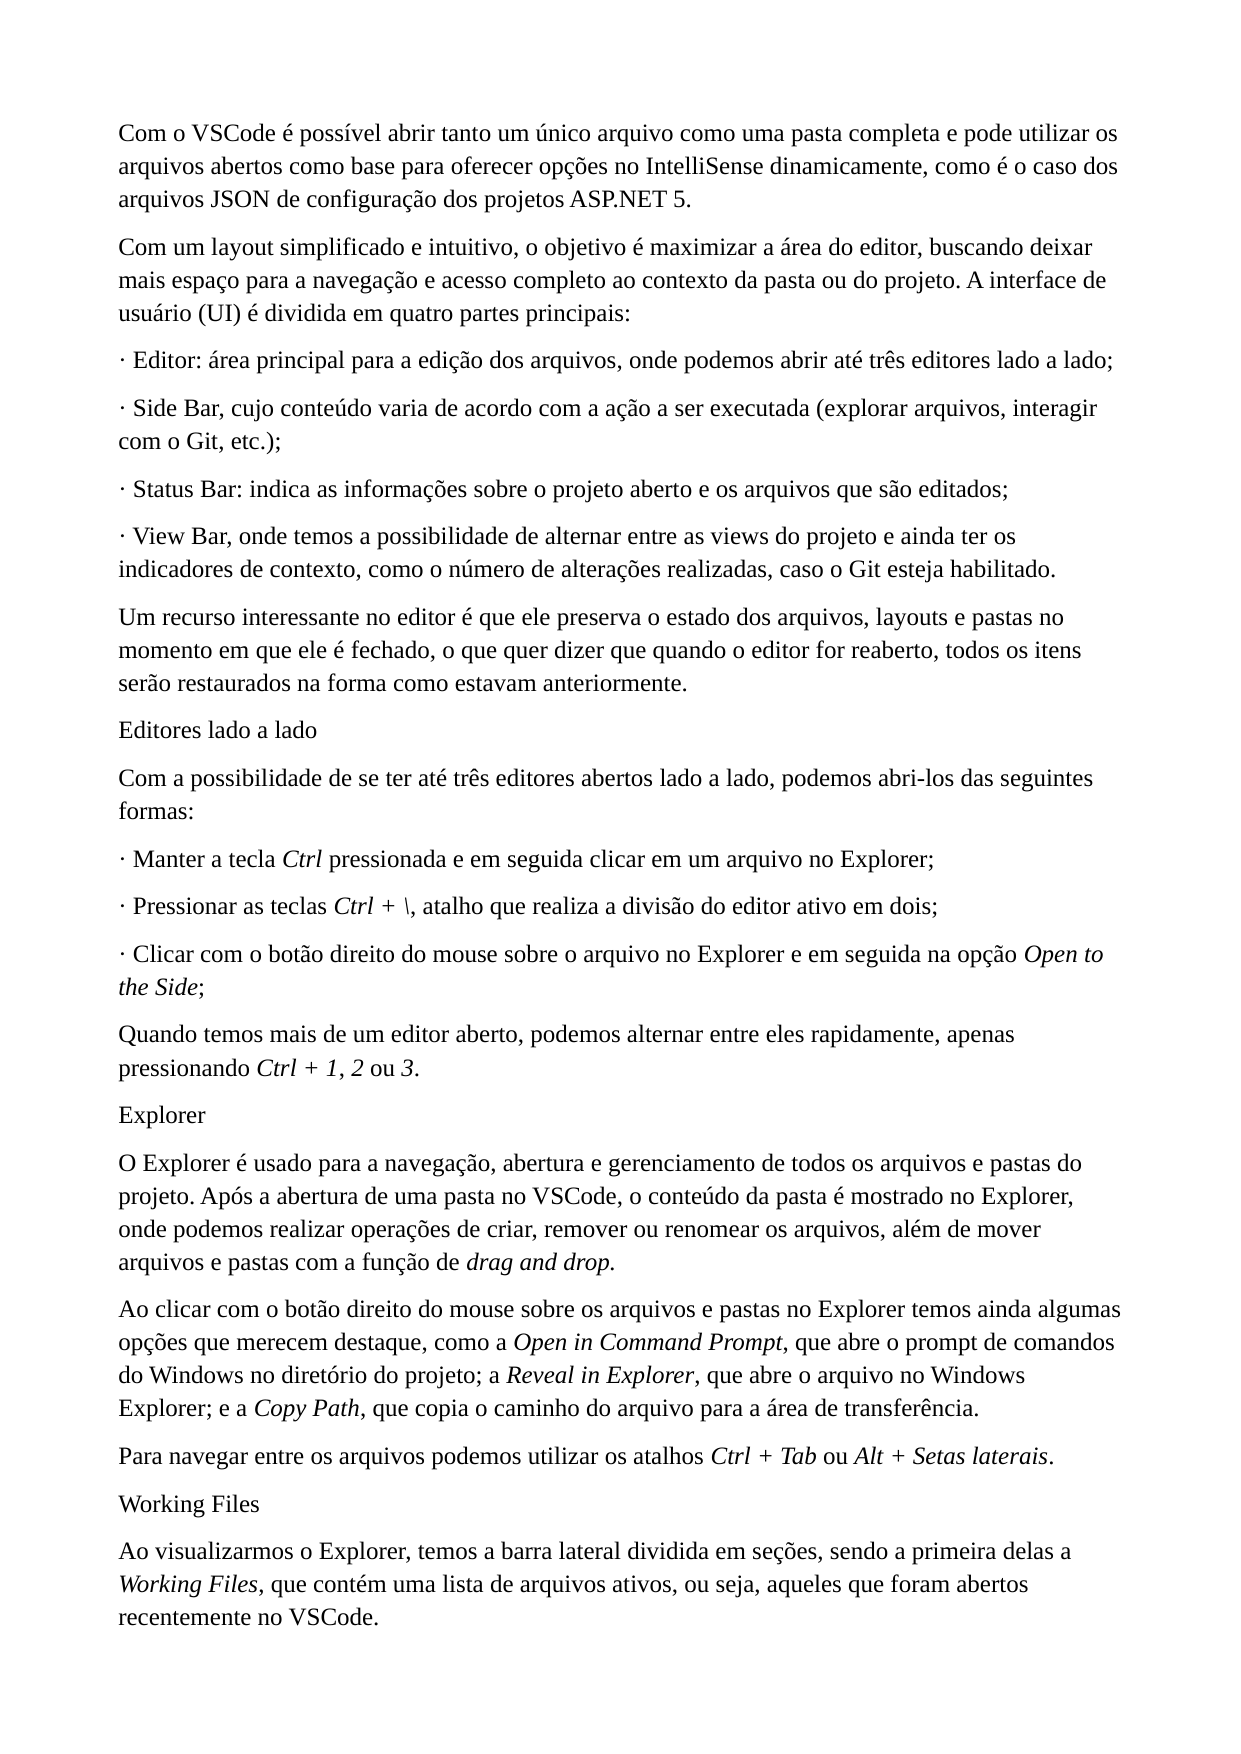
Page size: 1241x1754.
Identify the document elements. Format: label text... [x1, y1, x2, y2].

text Explorer [118, 1100, 1122, 1129]
text · Editor: área principal para a edição dos arquivos, onde podemos abrir até três editores lado a lado; [118, 345, 1122, 374]
text O Explorer é usado para a navegação, abertura e gerenciamento de todos os arquivos e pastas do projeto. Após a abertura de uma pasta no VSCode, o conteúdo da pasta é mostrado no Explorer, onde podemos realizar operações de criar, remover ou renomear os arquivos, além de mover arquivos e pastas com a função de drag and drop. [118, 1148, 1122, 1276]
text Com o VSCode é possível abrir tanto um único arquivo como uma pasta completa e pode utilizar os arquivos abertos como base para oferecer opções no IntelliSense dinamicamente, como é o caso dos arquivos JSON de configuração dos projetos ASP.NET 5. [118, 118, 1122, 213]
text Com a possibilidade de se ter até três editores abertos lado a lado, podemos abri-los das seguintes formas: [118, 763, 1122, 825]
text · Side Bar, cujo conteúdo varia de acordo com a ação a ser executada (explorar arquivos, interagir com o Git, etc.); [118, 393, 1122, 455]
text · Manter a tecla Ctrl pressionada e em seguida clicar em um arquivo no Explorer; [118, 844, 1122, 872]
text Working Files [118, 1489, 1122, 1517]
text · Pressionar as teclas Ctrl + \, atalho que realiza a divisão do editor ativo em dois; [118, 891, 1122, 920]
text Um recurso interessante no editor é que ele preserva o estado dos arquivos, layouts e pastas no momento em que ele é fechado, o que quer dizer que quando o editor for reaberto, todos os itens serão restaurados na forma como estavam anteriormente. [118, 602, 1122, 697]
text Ao clicar com o botão direito do mouse sobre os arquivos e pastas no Explorer temos ainda algumas opções que merecem destaque, como a Open in Command Prompt, que abre o prompt de comandos do Windows no diretório do projeto; a Reveal in Explorer, que abre o arquivo no Windows Explorer; e a Copy Path, que copia o caminho do arquivo para a área de transferência. [118, 1294, 1122, 1422]
text Quando temos mais de um editor aberto, podemos alternar entre eles rapidamente, apenas pressionando Ctrl + 1, 2 ou 3. [118, 1019, 1122, 1081]
text · Status Bar: indica as informações sobre o projeto aberto e os arquivos que são editados; [118, 474, 1122, 502]
text Com um layout simplificado e intuitivo, o objetivo é maximizar a área do editor, buscando deixar mais espaço para a navegação e acesso completo ao contexto da pasta ou do projeto. A interface de usuário (UI) é dividida em quatro partes principais: [118, 232, 1122, 327]
text · View Bar, onde temos a possibilidade de alternar entre as views do projeto e ainda ter os indicadores de contexto, como o número de alterações realizadas, caso o Git esteja habilitado. [118, 521, 1122, 583]
text Para navegar entre os arquivos podemos utilizar os atalhos Ctrl + Tab ou Alt + Setas laterais. [118, 1441, 1122, 1470]
text · Clicar com o botão direito do mouse sobre o arquivo no Explorer e em seguida na opção Open to the Side; [118, 939, 1122, 1001]
text Editores lado a lado [118, 716, 1122, 744]
text Ao visualizarmos o Explorer, temos a barra lateral dividida em seções, sendo a primeira delas a Working Files, que contém uma lista de arquivos ativos, ou seja, aqueles que foram abertos recentemente no VSCode. [118, 1536, 1122, 1631]
